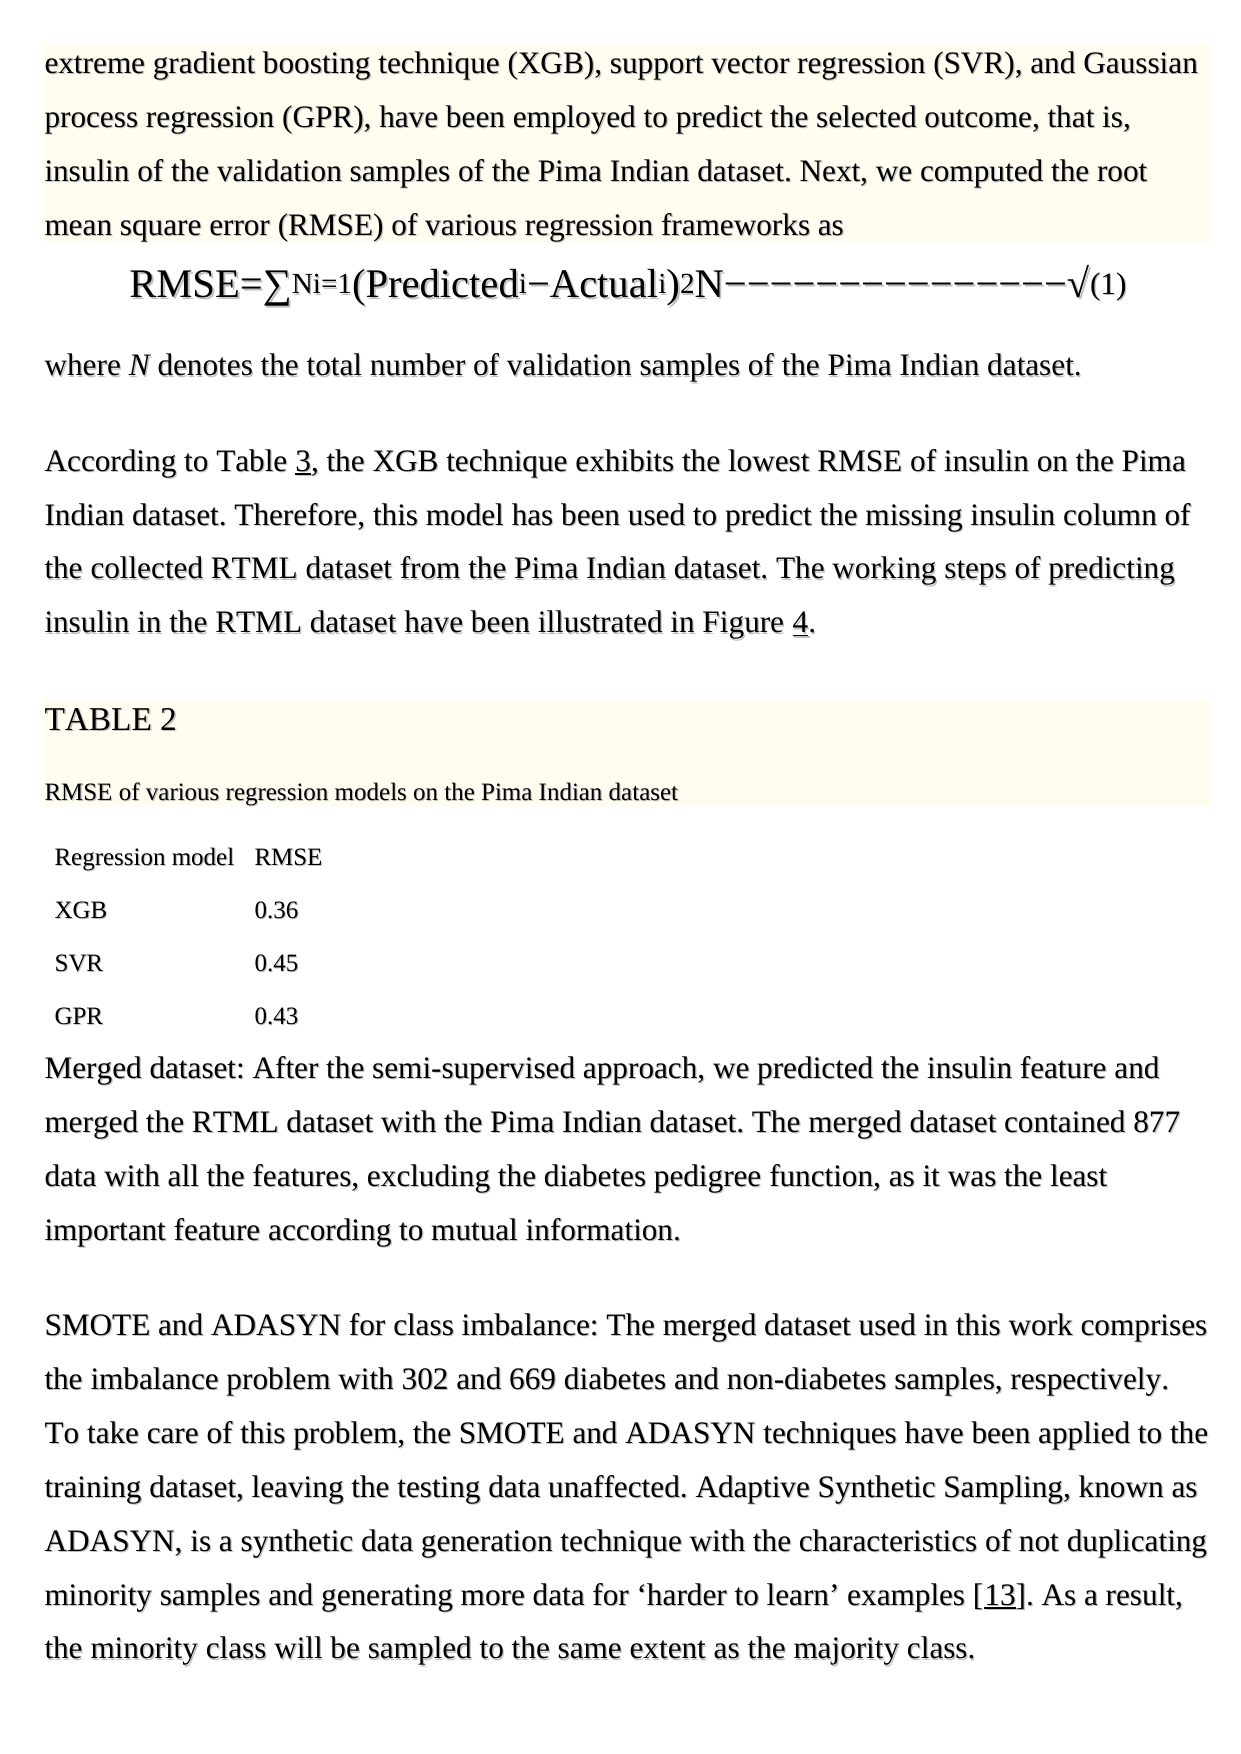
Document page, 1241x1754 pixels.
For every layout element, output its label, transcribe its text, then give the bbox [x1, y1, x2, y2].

table_cell 0.36 [244, 890, 332, 943]
table_cell 0.43 [244, 996, 332, 1049]
text extreme gradient boosting technique (XGB), support vector regression (SVR), and Gaussian process regression (GPR), have been employed to predict the selected outcome, that is, insulin of the validation samples of the Pima Indian dataset. Next, we computed the root mean square error (RMSE) of various regression frameworks as [44, 44, 1211, 242]
table_cell GPR [44, 996, 244, 1049]
table_cell XGB [44, 890, 244, 943]
text According to Table 3, the XGB technique exhibits the lowest RMSE of insulin on the Pima Indian dataset. Therefore, this model has been used to predict the missing insulin column of the collected RTML dataset from the Pima Indian dataset. The working steps of predicting insulin in the RTML dataset have been illustrated in Figure 4. [44, 442, 1211, 639]
text SMOTE and ADASYN for class imbalance: The merged dataset used in this work comprises the imbalance problem with 302 and 669 diabetes and non‐diabetes samples, respectively. To take care of this problem, the SMOTE and ADASYN techniques have been applied to the training dataset, leaving the testing data unaffected. Adaptive Synthetic Sampling, known as ADASYN, is a synthetic data generation technique with the characteristics of not duplicating minority samples and generating more data for ‘harder to learn’ examples [13]. As a result, the minority class will be sampled to the same extent as the majority class. [44, 1306, 1211, 1666]
text Merged dataset: After the semi‐supervised approach, we predicted the insulin feature and merged the RTML dataset with the Pima Indian dataset. The merged dataset contained 877 data with all the features, excluding the diabetes pedigree function, as it was the least important feature according to mutual information. [44, 1049, 1211, 1247]
table_cell SVR [44, 943, 244, 996]
table_cell 0.45 [244, 943, 332, 996]
table_header RMSE [244, 837, 332, 890]
table_header Regression model [44, 837, 244, 890]
text RMSE=∑Ni=1(Predictedi−Actuali)2N−−−−−−−−−−−−−−−√(1) [44, 260, 1211, 307]
subtitle TABLE 2 [44, 699, 1211, 737]
text RMSE of various regression models on the Pima Indian dataset [44, 777, 1211, 806]
text where N denotes the total number of validation samples of the Pima Indian dataset. [44, 347, 1211, 382]
